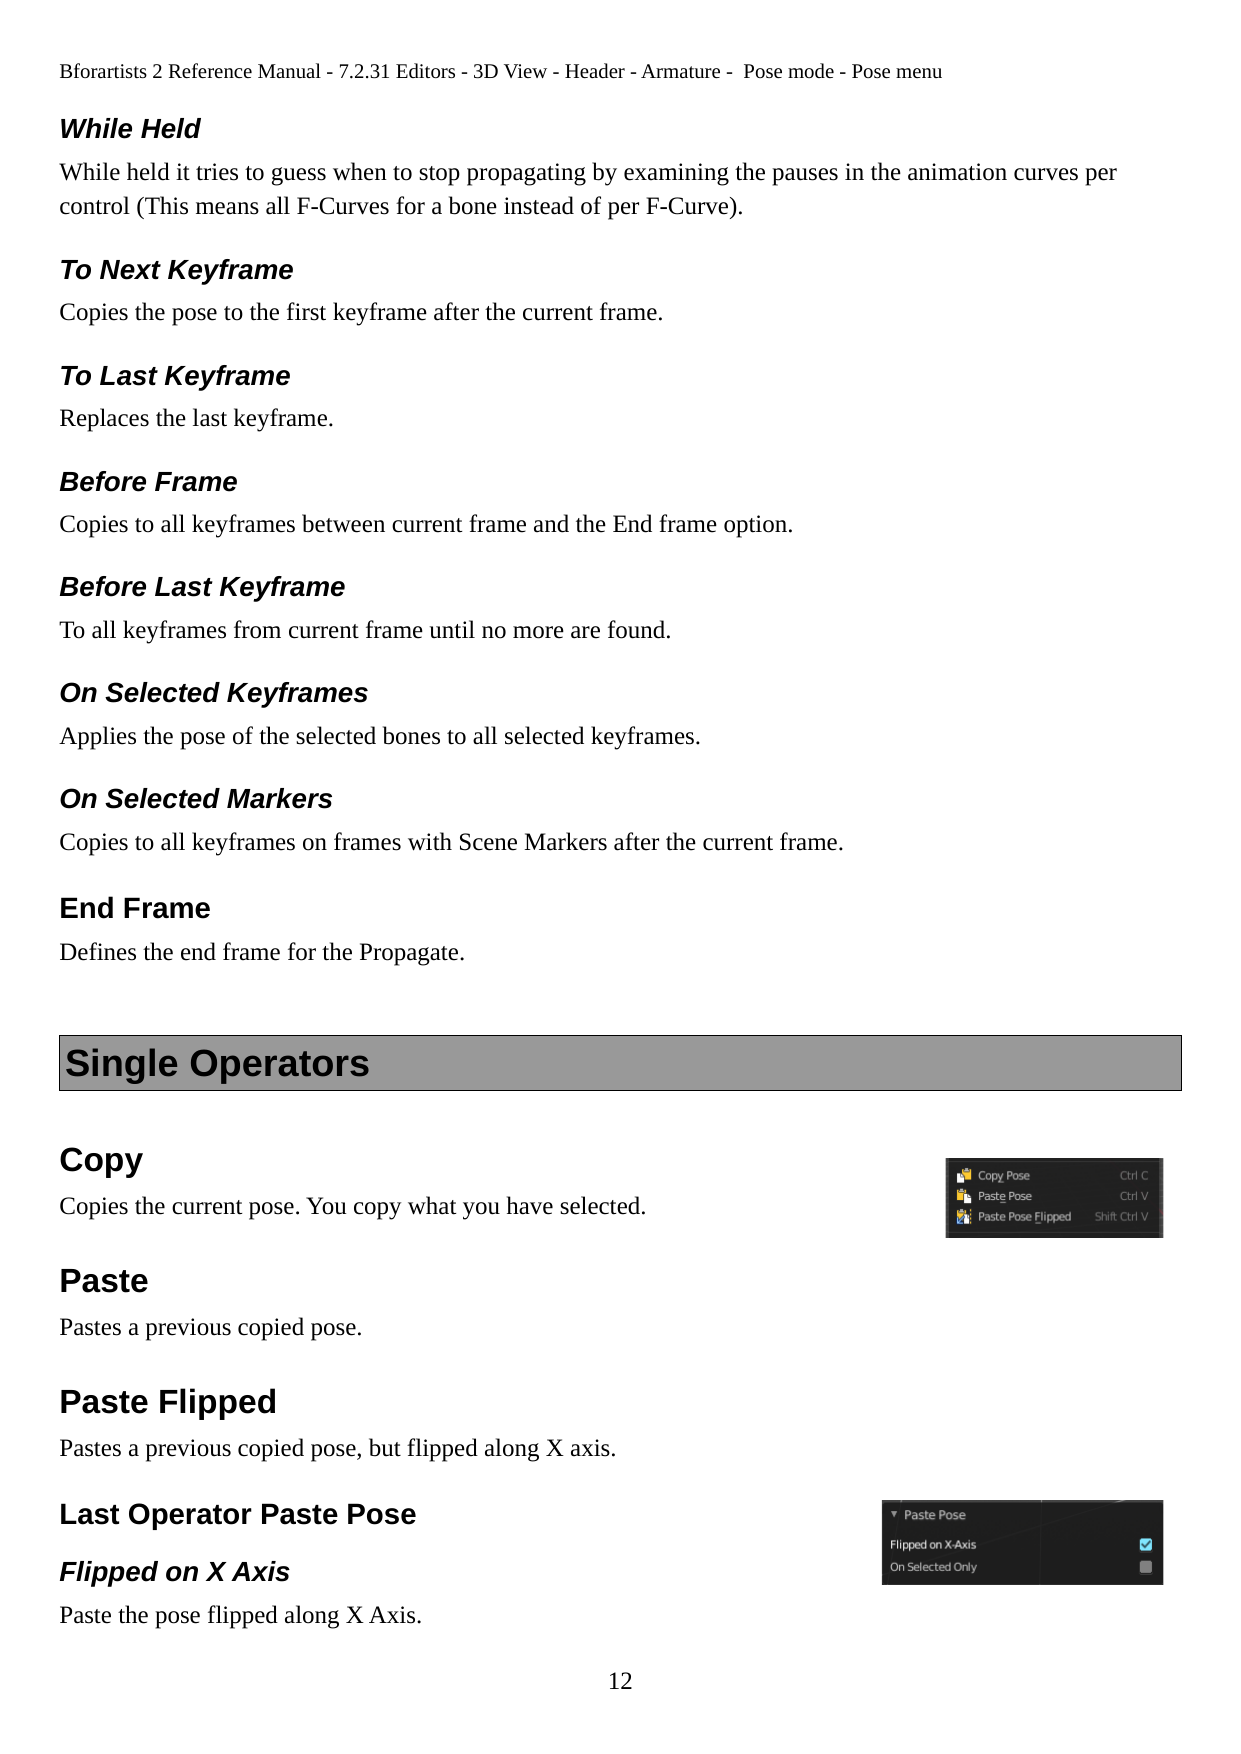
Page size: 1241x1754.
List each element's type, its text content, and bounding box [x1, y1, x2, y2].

text Paste the pose flipped along X Axis. [59, 1600, 1181, 1629]
subtitle To Next Keyframe [59, 253, 1181, 285]
text Defines the end frame for the Propagate. [59, 937, 1181, 966]
table_header Single Operators [60, 1036, 1181, 1090]
subtitle Last Operator Paste Pose [59, 1497, 1181, 1531]
text Copies to all keyframes between current frame and the End frame option. [59, 509, 1181, 538]
picture [945, 1158, 1164, 1238]
text To all keyframes from current frame until no more are found. [59, 615, 1181, 644]
subtitle Copy [59, 1140, 1181, 1179]
subtitle Paste Flipped [59, 1382, 1181, 1421]
text Copies the pose to the first keyframe after the current frame. [59, 297, 1181, 326]
subtitle Flipped on X Axis [59, 1556, 1181, 1587]
subtitle On Selected Markers [59, 783, 1181, 814]
text Pastes a previous copied pose, but flipped along X axis. [59, 1433, 1181, 1462]
text While held it tries to guess when to stop propagating by examining the pauses in the animation curves per control (This means all F-Curves for a bone instead of per F-Curve). [59, 157, 1181, 220]
text Pastes a previous copied pose. [59, 1312, 1181, 1341]
text Applies the pose of the selected bones to all selected keyframes. [59, 721, 1181, 750]
subtitle On Selected Keyframes [59, 677, 1181, 709]
text Replaces the last keyframe. [59, 403, 1181, 432]
text Copies the current pose. You copy what you have selected. [59, 1191, 945, 1220]
picture [881, 1500, 1164, 1585]
subtitle Paste [59, 1261, 1181, 1300]
text Copies to all keyframes on frames with Scene Markers after the current frame. [59, 827, 1181, 856]
subtitle While Held [59, 113, 1181, 144]
subtitle Before Last Keyframe [59, 571, 1181, 603]
subtitle End Frame [59, 891, 1181, 924]
subtitle Before Frame [59, 465, 1181, 497]
subtitle To Last Keyframe [59, 359, 1181, 391]
